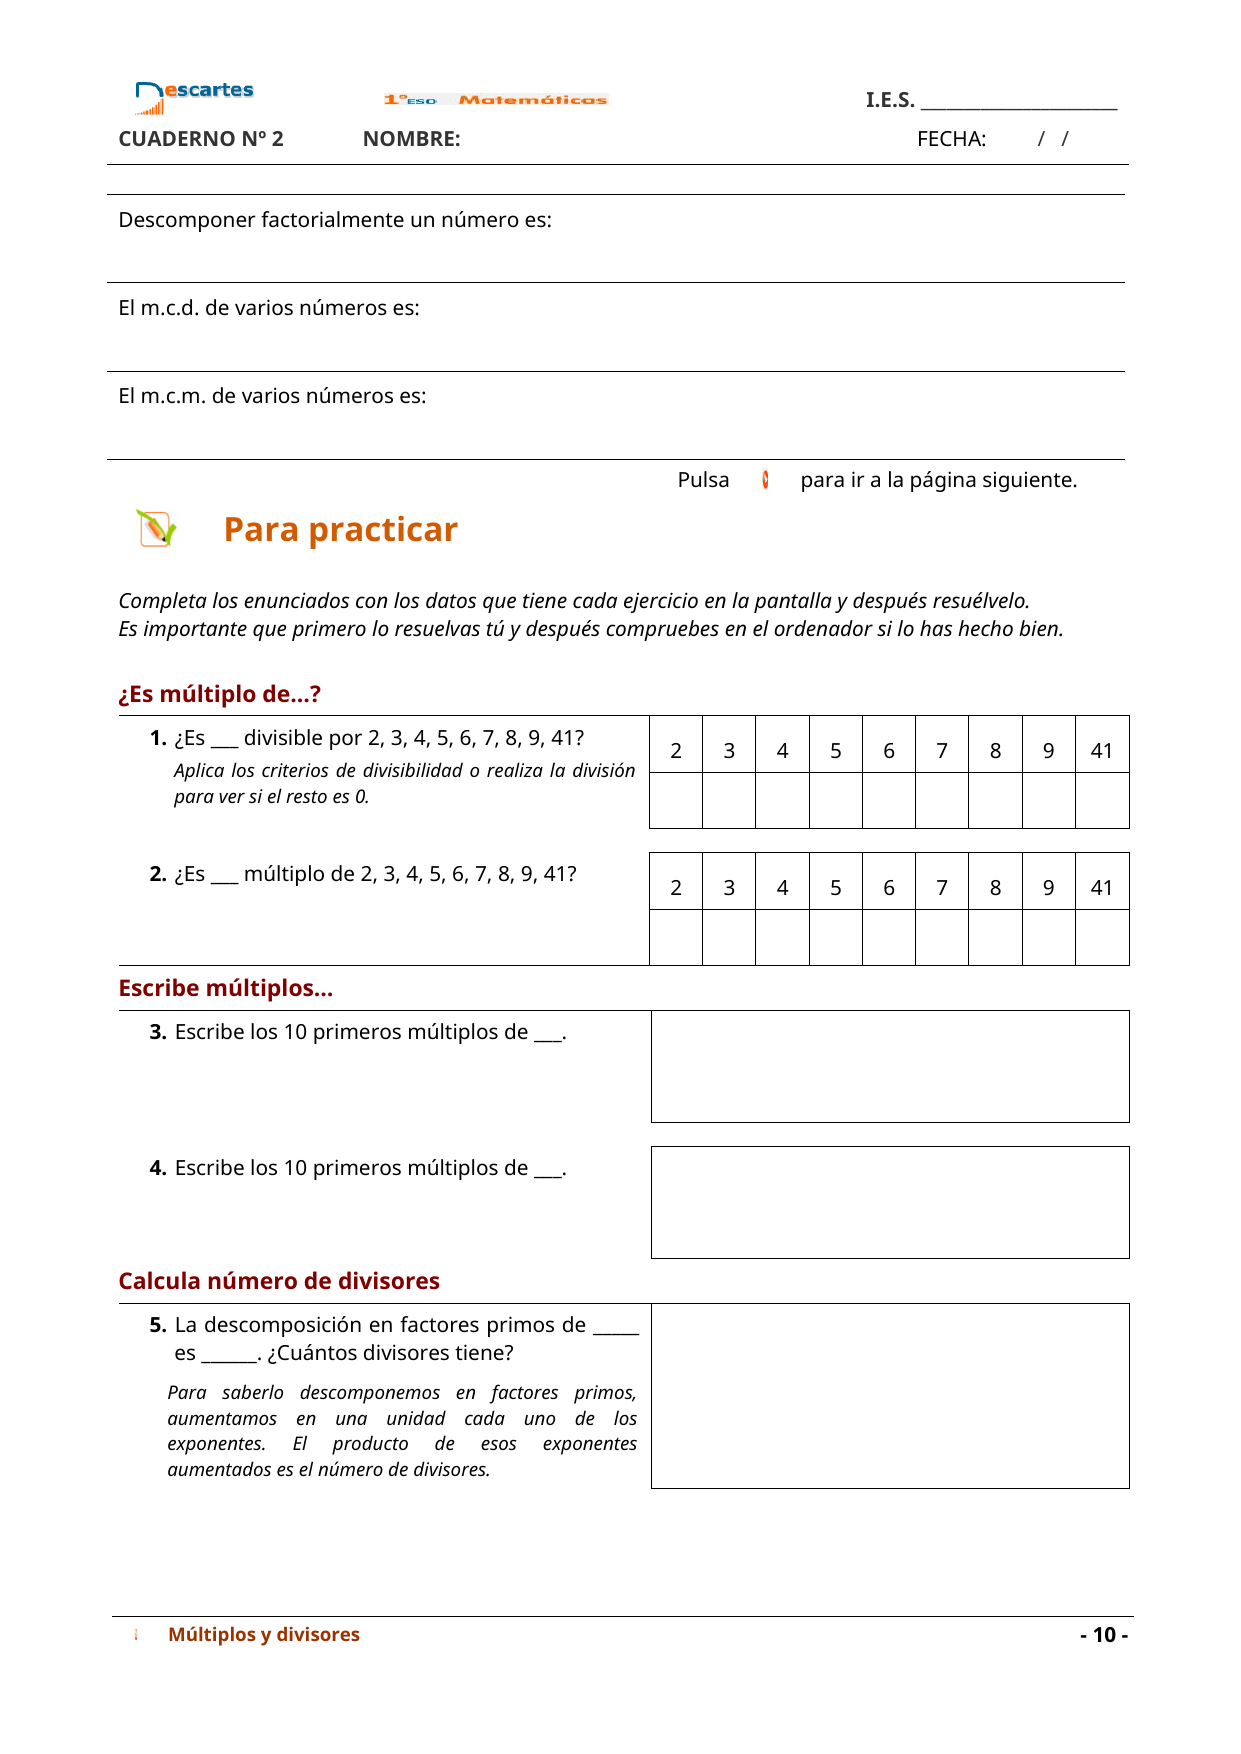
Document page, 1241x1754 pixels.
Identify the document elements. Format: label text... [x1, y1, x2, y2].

table_cell [1125, 282, 1141, 371]
table_header 5 [810, 716, 862, 772]
table_cell [1023, 910, 1075, 965]
table_cell 4 [756, 853, 809, 908]
text Completa los enunciados con los datos que tiene cada ejercicio en la pantalla y después resuélvelo. [118, 586, 1128, 614]
table_cell [652, 1147, 1129, 1258]
table_cell 8 [969, 853, 1022, 908]
table_cell 2 [650, 853, 702, 908]
table_cell [703, 773, 755, 828]
table_cell [969, 773, 1022, 828]
table_cell [1023, 773, 1075, 828]
table_cell Escribe los 10 primeros múltiplos de ___. [119, 1146, 651, 1258]
table_cell [969, 910, 1022, 965]
table_cell Pulsa [624, 460, 737, 499]
table_cell [863, 773, 915, 828]
table_cell [651, 1123, 1130, 1146]
table_cell [1125, 194, 1141, 282]
table_cell El m.c.m. de varios números es: [107, 372, 1125, 459]
table_cell [703, 910, 755, 965]
table_header Escribe los 10 primeros múltiplos de ___. [119, 1011, 651, 1122]
table_cell [107, 499, 212, 557]
picture [134, 82, 257, 115]
table_header 2 [650, 716, 702, 772]
text Escribe múltiplos… [118, 972, 1128, 1003]
picture [384, 93, 612, 105]
table_cell [650, 829, 1130, 852]
table_cell [810, 910, 862, 965]
table_header [652, 1304, 1129, 1488]
table_cell ¿Es ___ múltiplo de 2, 3, 4, 5, 6, 7, 8, 9, 41? [119, 852, 649, 965]
table_header 6 [863, 716, 915, 772]
table_cell [107, 460, 111, 499]
table_header 41 [1076, 716, 1129, 772]
table_cell 9 [1023, 853, 1075, 908]
table_cell [1125, 371, 1141, 459]
table_cell 3 [703, 853, 755, 908]
table_cell [1076, 773, 1129, 828]
table_cell 5 [810, 853, 862, 908]
table_cell 6 [863, 853, 915, 908]
table_cell Para practicar [212, 499, 1125, 557]
table_cell [1125, 499, 1141, 557]
table_header 4 [756, 716, 809, 772]
table_cell [756, 910, 809, 965]
table_header 9 [1023, 716, 1075, 772]
picture [762, 468, 768, 490]
table_cell [650, 910, 702, 965]
text ¿Es múltiplo de…? [118, 678, 1128, 709]
table_cell para ir a la página siguiente. [793, 459, 1141, 499]
table_cell [863, 910, 915, 965]
table_cell [916, 773, 968, 828]
table_cell [737, 460, 793, 499]
table_cell Descomponer factorialmente un número es: [107, 195, 1125, 282]
table_cell [119, 828, 649, 852]
table_header 7 [916, 716, 968, 772]
table_cell 7 [916, 853, 968, 908]
table_header 3 [703, 716, 755, 772]
picture [134, 1628, 138, 1640]
table_cell [756, 773, 809, 828]
table_cell [650, 773, 702, 828]
text Es importante que primero lo resuelvas tú y después compruebes en el ordenador si lo has hecho bien. [118, 614, 1128, 643]
table_header [652, 1011, 1129, 1122]
table_cell [111, 460, 624, 499]
table_cell [916, 910, 968, 965]
table_cell 41 [1076, 853, 1129, 908]
table_header 8 [969, 716, 1022, 772]
table_header La descomposición en factores primos de _____ es ______. ¿Cuántos divisores tiene? Para saberlo descomponemos en factores primos, aumentamos en una unidad cada uno de los exponentes. El producto de esos exponentes aumentados es el número de divisores. [119, 1304, 651, 1488]
table_cell [1076, 910, 1129, 965]
picture [134, 507, 179, 549]
table_cell [119, 1122, 651, 1146]
table_cell El m.c.d. de varios números es: [107, 283, 1125, 371]
table_cell [810, 773, 862, 828]
table_header ¿Es ___ divisible por 2, 3, 4, 5, 6, 7, 8, 9, 41? Aplica los criterios de divisibilidad o realiza la división para ver si el resto es 0. [119, 716, 649, 828]
text Calcula número de divisores [118, 1265, 1128, 1296]
